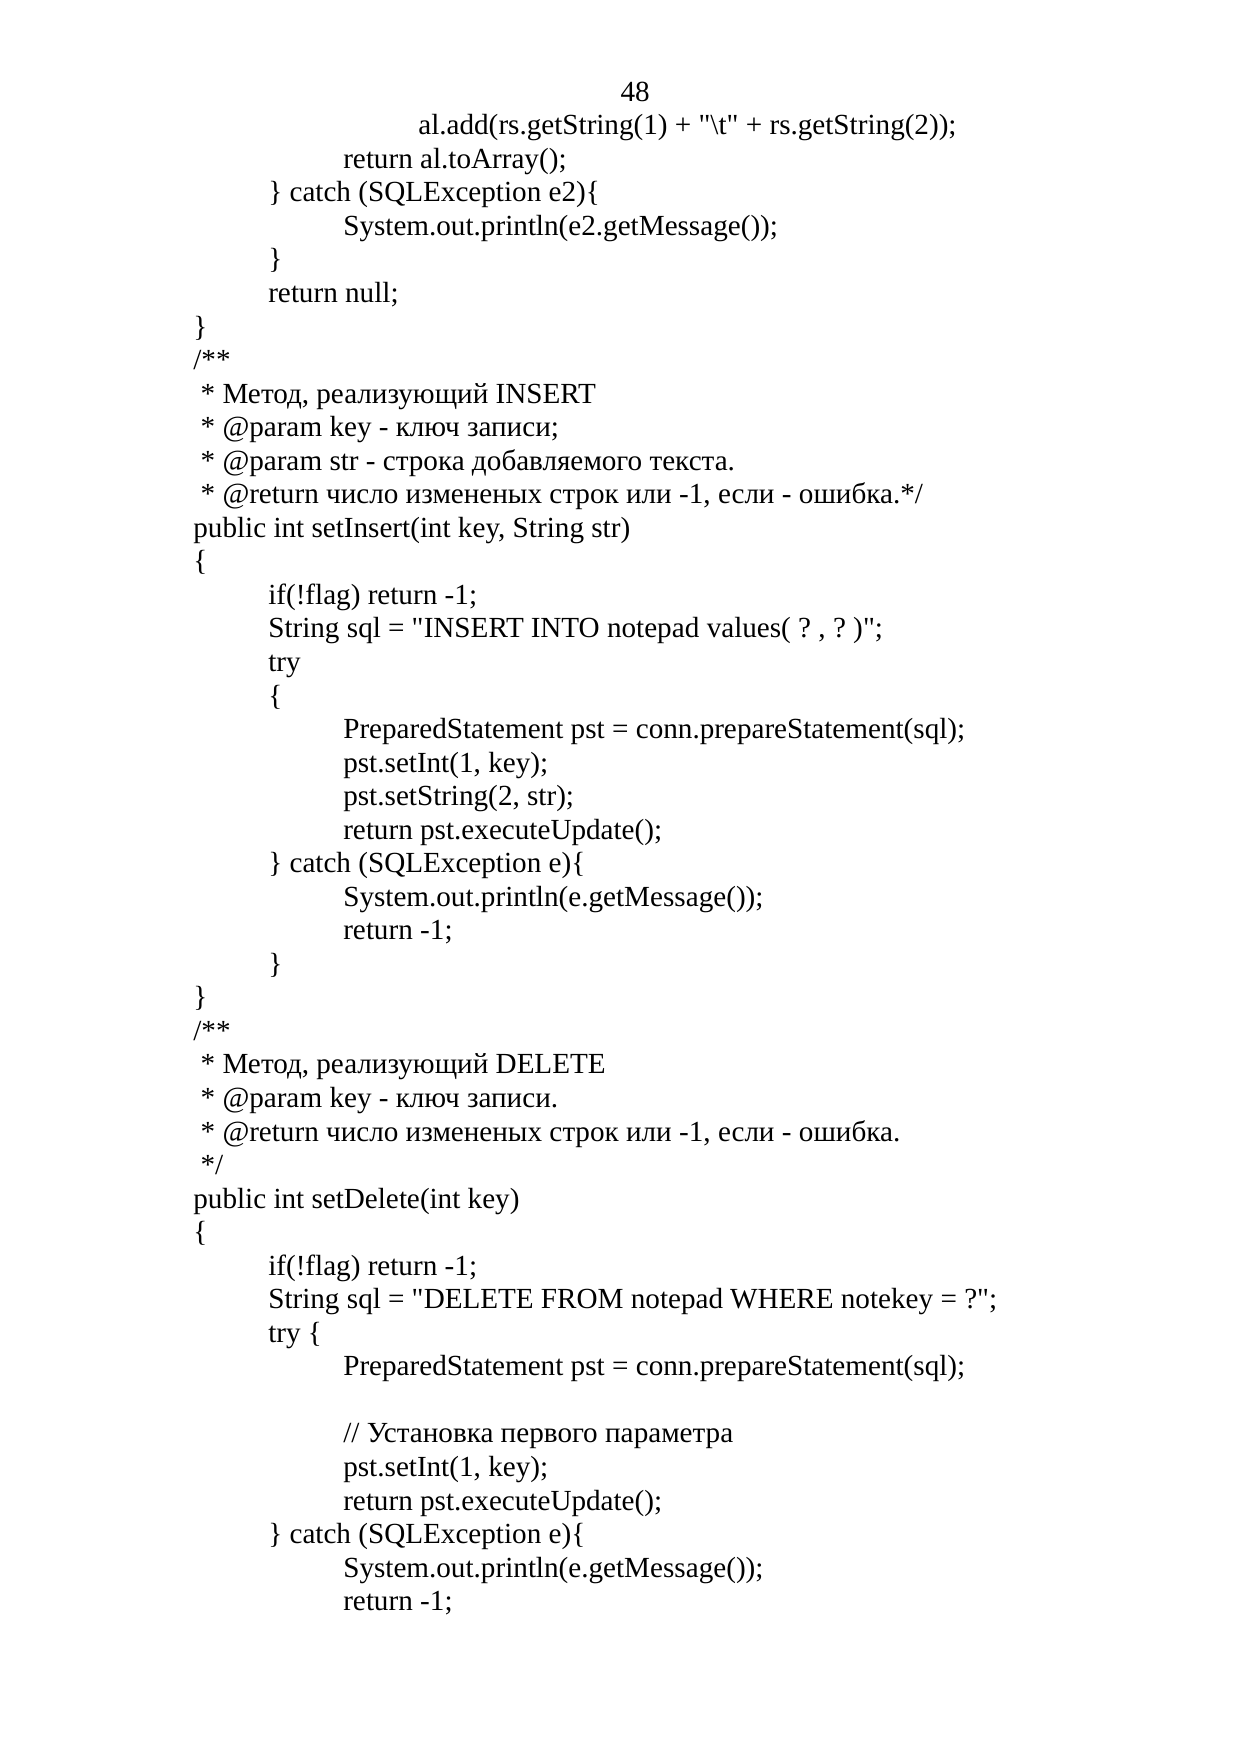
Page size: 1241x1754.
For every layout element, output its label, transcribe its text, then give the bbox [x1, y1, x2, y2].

text return null; [118, 275, 1152, 309]
text public int setInsert(int key, String str) [118, 510, 1152, 543]
text return pst.executeUpdate(); [118, 1483, 1152, 1516]
text return -1; [118, 1583, 1152, 1617]
text * Метод, реализующий DELETE [118, 1047, 1152, 1080]
text System.out.println(e.getMessage()); [118, 1550, 1152, 1583]
text } [118, 979, 1152, 1013]
text */ [118, 1147, 1152, 1181]
text if(!flag) return -1; [118, 577, 1152, 611]
text if(!flag) return -1; [118, 1248, 1152, 1281]
text } [118, 309, 1152, 342]
text * @param key - ключ записи. [118, 1080, 1152, 1114]
text String sql = "INSERT INTO notepad values( ? , ? )"; [118, 611, 1152, 644]
text * @return число измененых строк или -1, если - ошибка.*/ [118, 476, 1152, 510]
text { [118, 543, 1152, 577]
text // Установка первого параметра [118, 1416, 1152, 1449]
text String sql = "DELETE FROM notepad WHERE notekey = ?"; [118, 1281, 1152, 1315]
text public int setDelete(int key) [118, 1181, 1152, 1214]
text * @param key - ключ записи; [118, 409, 1152, 443]
text { [118, 678, 1152, 711]
text System.out.println(e2.getMessage()); [118, 208, 1152, 242]
text try [118, 644, 1152, 678]
text * @param str - строка добавляемого текста. [118, 443, 1152, 476]
text * @return число измененых строк или -1, если - ошибка. [118, 1114, 1152, 1147]
text pst.setInt(1, key); [118, 1449, 1152, 1483]
text PreparedStatement pst = conn.prepareStatement(sql); [118, 711, 1152, 745]
text } catch (SQLException e){ [118, 845, 1152, 879]
text return -1; [118, 912, 1152, 946]
text } [118, 946, 1152, 979]
text System.out.println(e.getMessage()); [118, 879, 1152, 912]
text try { [118, 1315, 1152, 1348]
text { [118, 1214, 1152, 1248]
text /** [118, 1013, 1152, 1047]
text pst.setInt(1, key); [118, 745, 1152, 778]
text al.add(rs.getString(1) + "\t" + rs.getString(2)); [118, 107, 1152, 141]
text PreparedStatement pst = conn.prepareStatement(sql); [118, 1348, 1152, 1382]
text return pst.executeUpdate(); [118, 812, 1152, 845]
text } [118, 242, 1152, 275]
text return al.toArray(); [118, 141, 1152, 174]
text pst.setString(2, str); [118, 778, 1152, 812]
text * Метод, реализующий INSERT [118, 376, 1152, 409]
text } catch (SQLException e2){ [118, 174, 1152, 208]
text } catch (SQLException e){ [118, 1516, 1152, 1550]
text /** [118, 342, 1152, 376]
